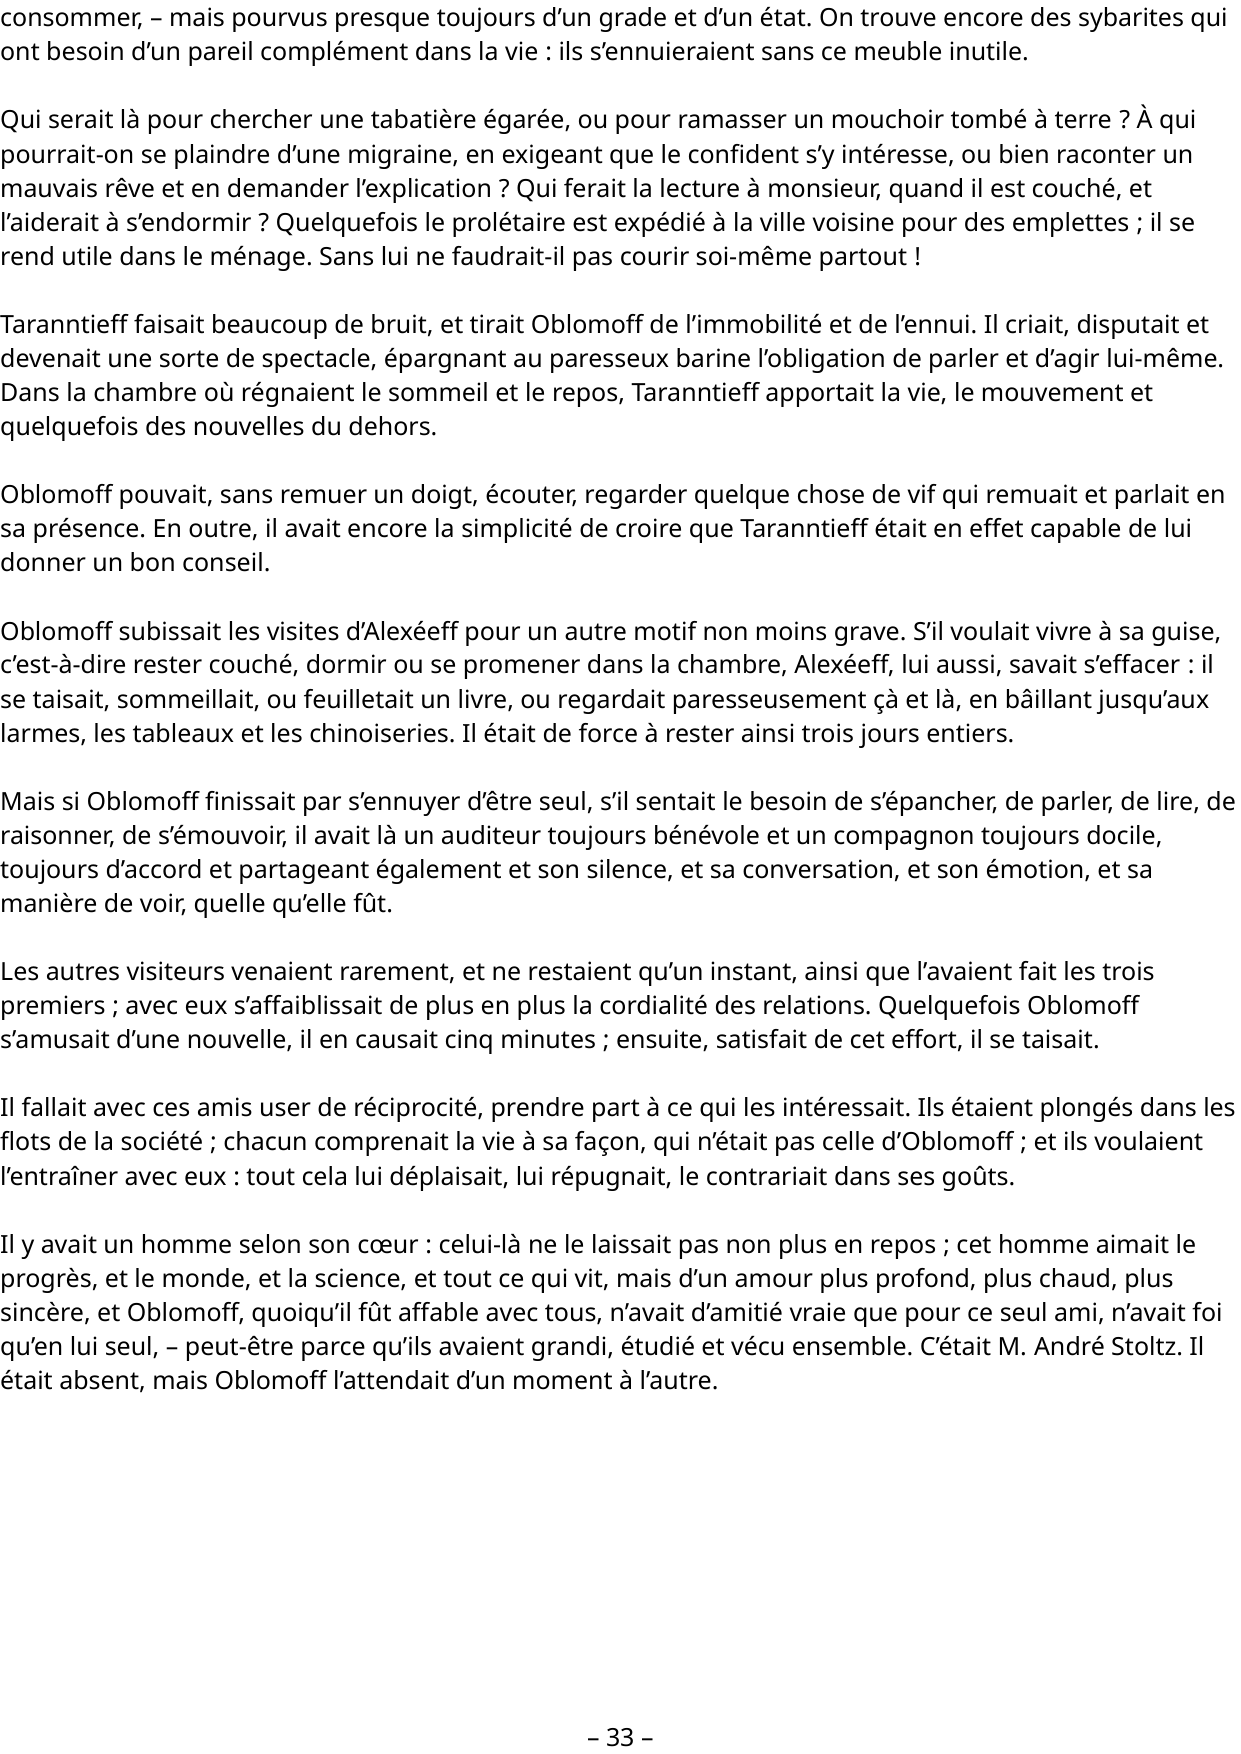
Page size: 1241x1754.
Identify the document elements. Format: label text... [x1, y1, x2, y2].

text Il fallait avec ces amis user de réciprocité, prendre part à ce qui les intéressait. Ils étaient plongés dans les flots de la société ; chacun comprenait la vie à sa façon, qui n’était pas celle d’Oblomoff ; et ils voulaient l’entraîner avec eux : tout cela lui déplaisait, lui répugnait, le contrariait dans ses goûts. [0, 1090, 1240, 1192]
text Qui serait là pour chercher une tabatière égarée, ou pour ramasser un mouchoir tombé à terre ? À qui pourrait-on se plaindre d’une migraine, en exigeant que le confident s’y intéresse, ou bien raconter un mauvais rêve et en demander l’explication ? Qui ferait la lecture à monsieur, quand il est couché, et l’aiderait à s’endormir ? Quelquefois le prolétaire est expédié à la ville voisine pour des emplettes ; il se rend utile dans le ménage. Sans lui ne faudrait-il pas courir soi-même partout ! [0, 102, 1240, 272]
text Taranntieff faisait beaucoup de bruit, et tirait Oblomoff de l’immobilité et de l’ennui. Il criait, disputait et devenait une sorte de spectacle, épargnant au paresseux barine l’obligation de parler et d’agir lui-même. Dans la chambre où régnaient le sommeil et le repos, Taranntieff apportait la vie, le mouvement et quelquefois des nouvelles du dehors. [0, 307, 1240, 443]
text Oblomoff pouvait, sans remuer un doigt, écouter, regarder quelque chose de vif qui remuait et parlait en sa présence. En outre, il avait encore la simplicité de croire que Taranntieff était en effet capable de lui donner un bon conseil. [0, 477, 1240, 579]
text consommer, – mais pourvus presque toujours d’un grade et d’un état. On trouve encore des sybarites qui ont besoin d’un pareil complément dans la vie : ils s’ennuieraient sans ce meuble inutile. [0, 0, 1240, 68]
text Il y avait un homme selon son cœur : celui-là ne le laissait pas non plus en repos ; cet homme aimait le progrès, et le monde, et la science, et tout ce qui vit, mais d’un amour plus profond, plus chaud, plus sincère, et Oblomoff, quoiqu’il fût affable avec tous, n’avait d’amitié vraie que pour ce seul ami, n’avait foi qu’en lui seul, – peut-être parce qu’ils avaient grandi, étudié et vécu ensemble. C’était M. André Stoltz. Il était absent, mais Oblomoff l’attendait d’un moment à l’autre. [0, 1226, 1240, 1397]
text Oblomoff subissait les visites d’Alexéeff pour un autre motif non moins grave. S’il voulait vivre à sa guise, c’est-à-dire rester couché, dormir ou se promener dans la chambre, Alexéeff, lui aussi, savait s’effacer : il se taisait, sommeillait, ou feuilletait un livre, ou regardait paresseusement çà et là, en bâillant jusqu’aux larmes, les tableaux et les chinoiseries. Il était de force à rester ainsi trois jours entiers. [0, 613, 1240, 749]
text Les autres visiteurs venaient rarement, et ne restaient qu’un instant, ainsi que l’avaient fait les trois premiers ; avec eux s’affaiblissait de plus en plus la cordialité des relations. Quelquefois Oblomoff s’amusait d’une nouvelle, il en causait cinq minutes ; ensuite, satisfait de cet effort, il se taisait. [0, 954, 1240, 1056]
text Mais si Oblomoff finissait par s’ennuyer d’être seul, s’il sentait le besoin de s’épancher, de parler, de lire, de raisonner, de s’émouvoir, il avait là un auditeur toujours bénévole et un compagnon toujours docile, toujours d’accord et partageant également et son silence, et sa conversation, et son émotion, et sa manière de voir, quelle qu’elle fût. [0, 783, 1240, 920]
